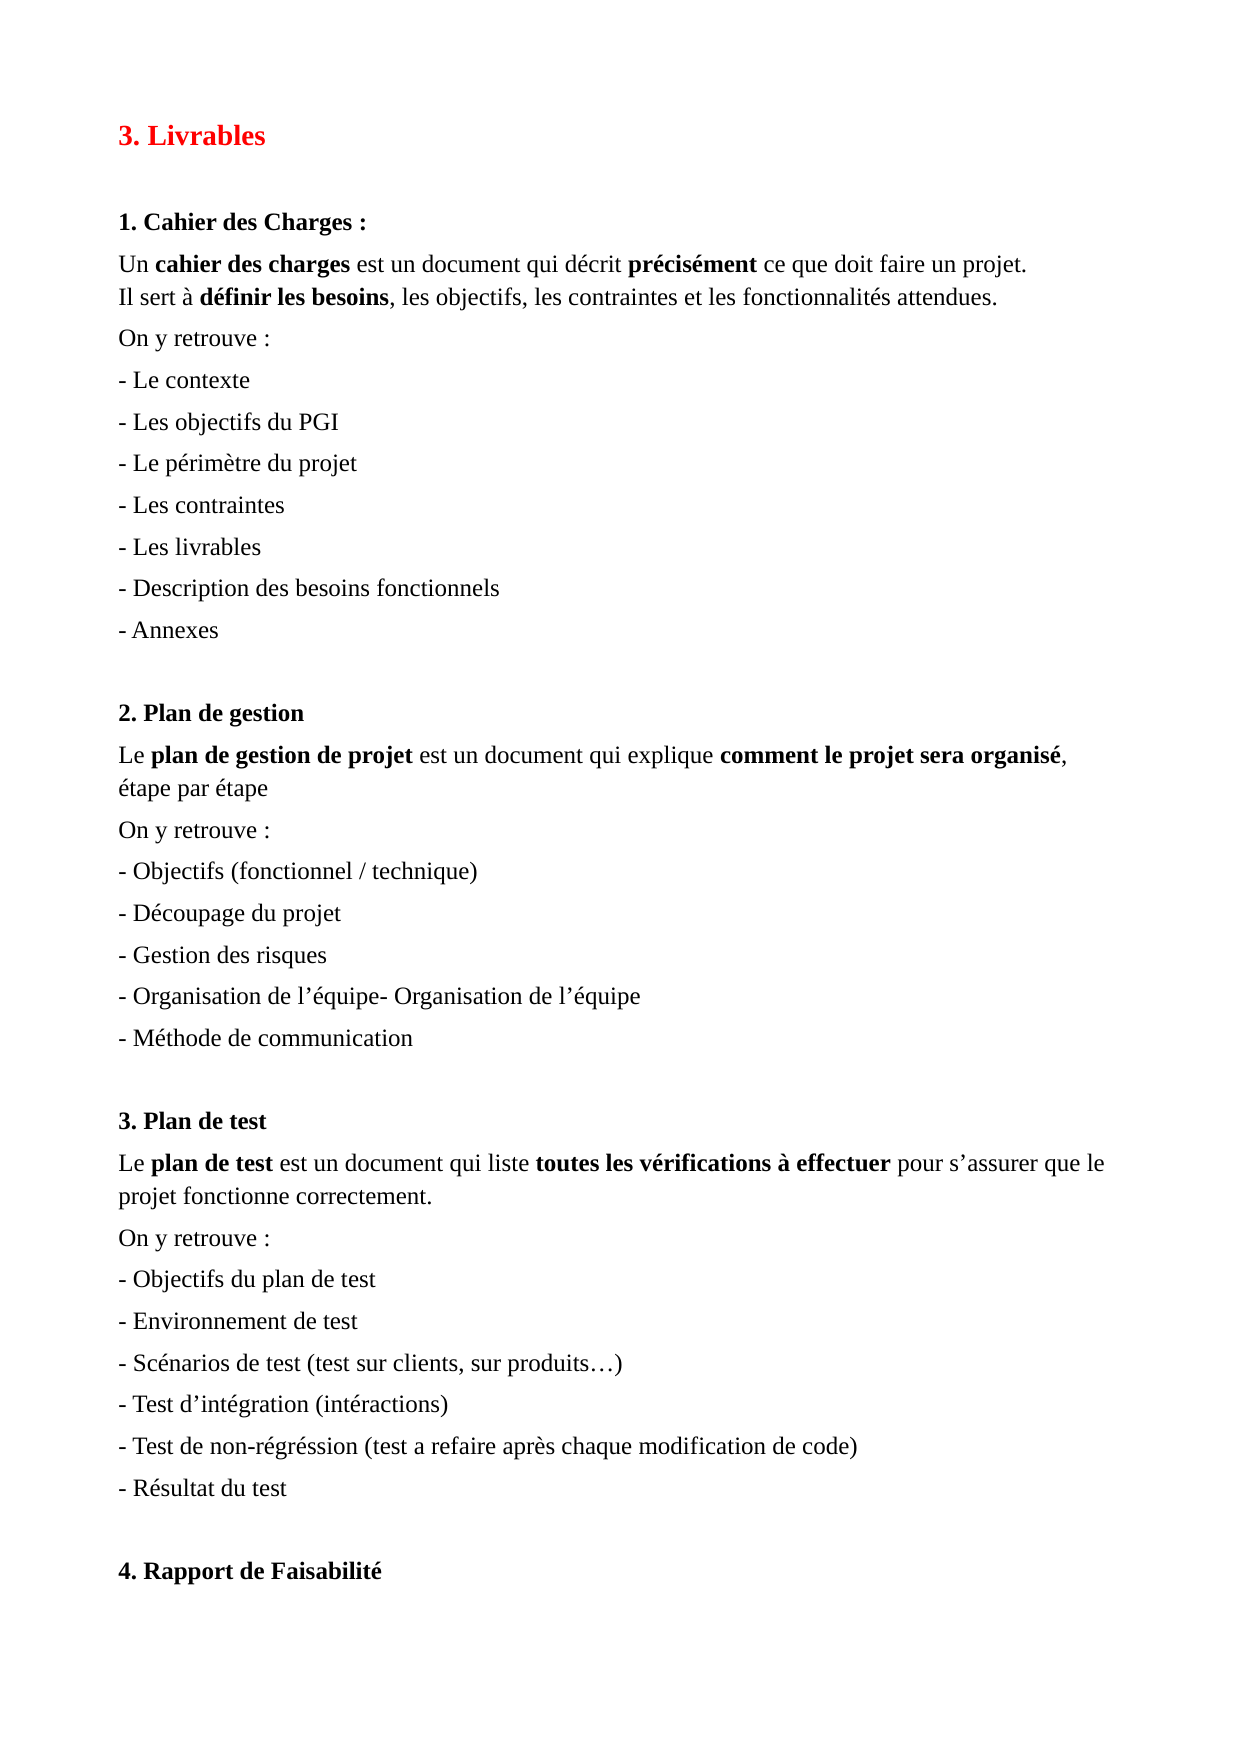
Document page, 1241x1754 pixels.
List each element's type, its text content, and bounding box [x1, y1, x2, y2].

text - Gestion des risques [118, 940, 1122, 968]
text 2. Plan de gestion [118, 698, 1122, 727]
text - Résultat du test [118, 1473, 1122, 1501]
text 4. Rapport de Faisabilité [118, 1556, 1122, 1585]
text - Scénarios de test (test sur clients, sur produits…) [118, 1348, 1122, 1376]
text - Environnement de test [118, 1306, 1122, 1335]
text - Objectifs (fonctionnel / technique) [118, 856, 1122, 885]
text On y retrouve : [118, 1223, 1122, 1251]
text - Le périmètre du projet [118, 448, 1122, 477]
text 1. Cahier des Charges : [118, 207, 1122, 236]
text - Les livrables [118, 532, 1122, 560]
text Un cahier des charges est un document qui décrit précisément ce que doit faire un projet. Il sert à définir les besoins, les objectifs, les contraintes et les fonctionnalités attendues. [118, 249, 1122, 310]
text - Annexes [118, 615, 1122, 644]
text - Méthode de communication [118, 1023, 1122, 1052]
text - Découpage du projet [118, 898, 1122, 927]
text - Le contexte [118, 365, 1122, 394]
text - Objectifs du plan de test [118, 1264, 1122, 1293]
text 3. Livrables [118, 118, 1122, 152]
text 3. Plan de test [118, 1106, 1122, 1135]
text On y retrouve : [118, 815, 1122, 843]
text Le plan de gestion de projet est un document qui explique comment le projet sera organisé, étape par étape [118, 740, 1122, 802]
text On y retrouve : [118, 323, 1122, 352]
text - Les objectifs du PGI [118, 407, 1122, 435]
text - Organisation de l’équipe- Organisation de l’équipe [118, 981, 1122, 1010]
text - Description des besoins fonctionnels [118, 573, 1122, 602]
text Le plan de test est un document qui liste toutes les vérifications à effectuer pour s’assurer que le projet fonctionne correctement. [118, 1148, 1122, 1210]
text - Test d’intégration (intéractions) [118, 1389, 1122, 1418]
text - Les contraintes [118, 490, 1122, 519]
text - Test de non-régréssion (test a refaire après chaque modification de code) [118, 1431, 1122, 1460]
